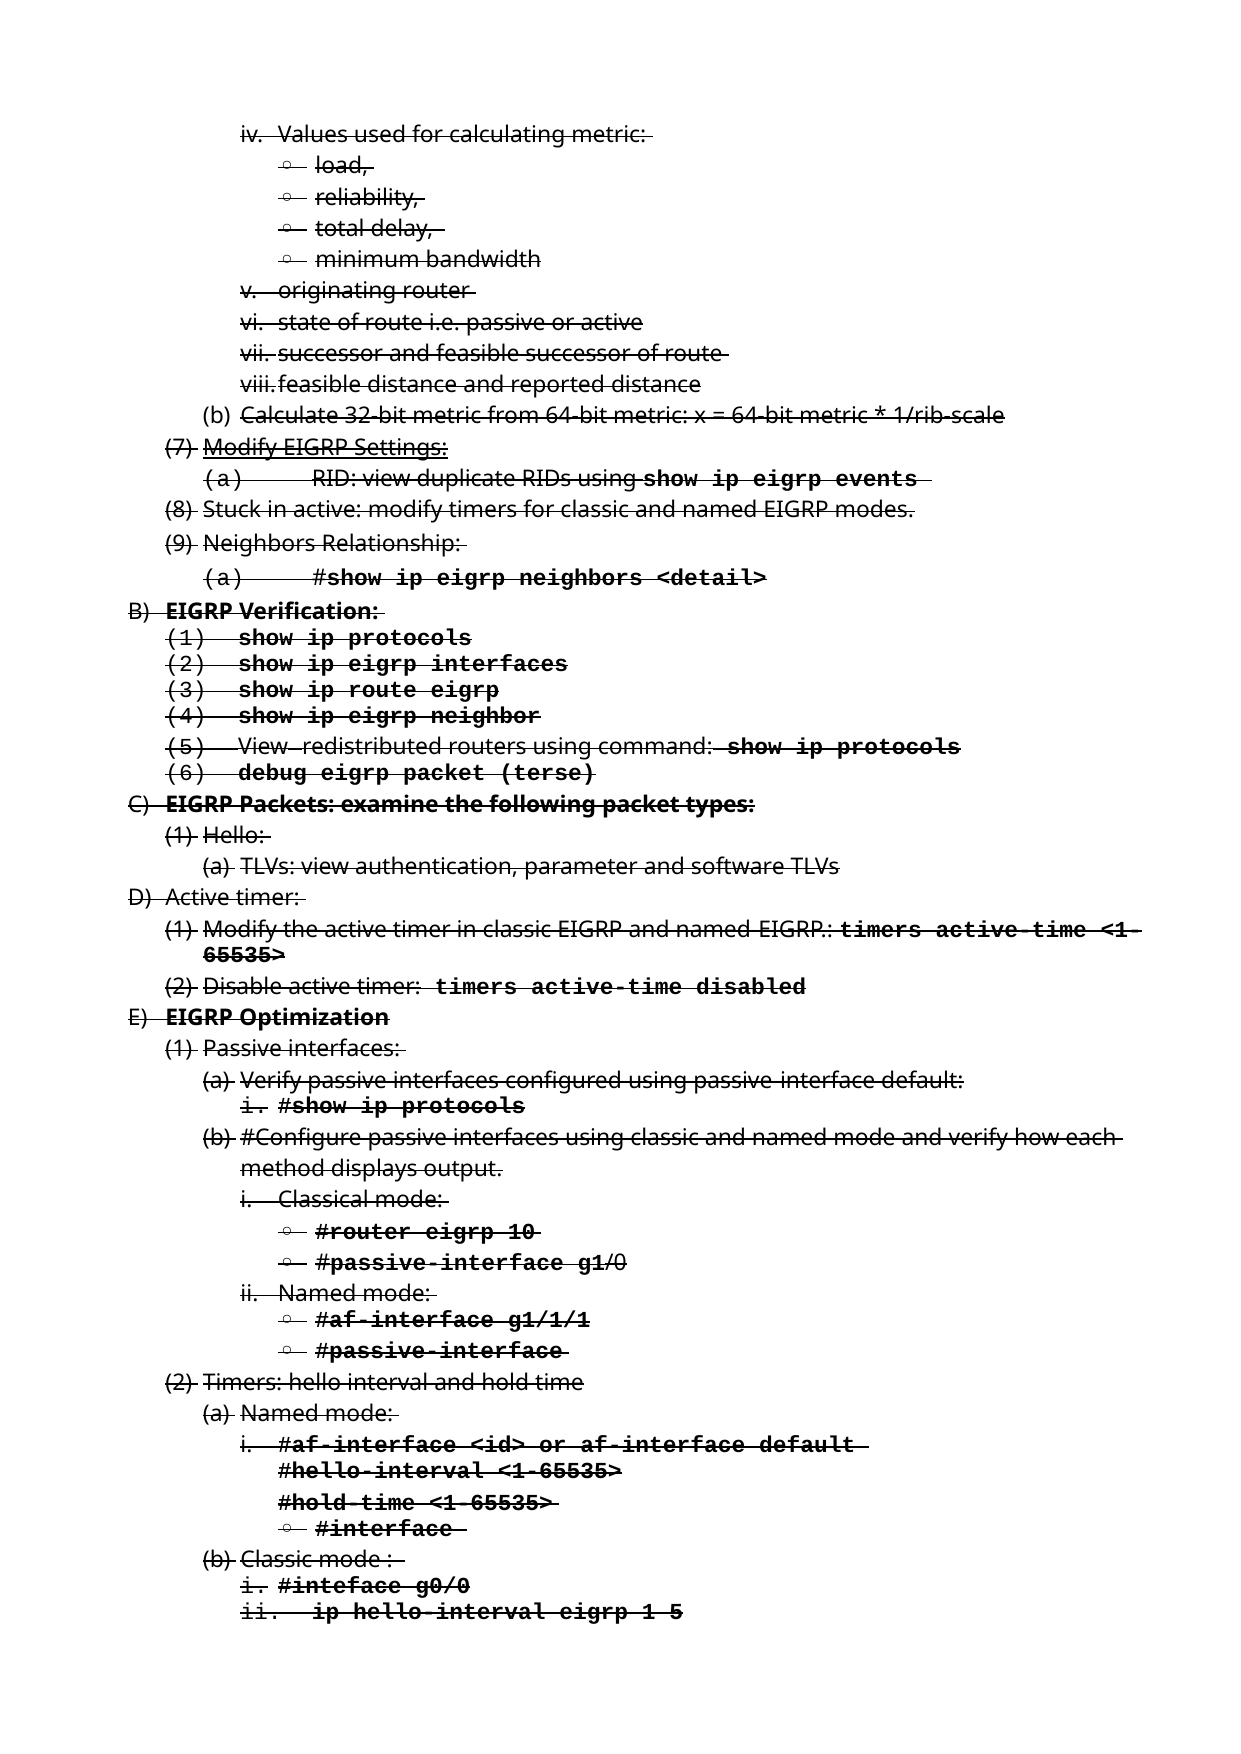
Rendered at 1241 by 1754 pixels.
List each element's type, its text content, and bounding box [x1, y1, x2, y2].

list state of route i.e. passive or active [240, 306, 1182, 337]
list #show ip eigrp neighbors <detail> [203, 561, 1182, 592]
list Classic mode : [203, 1543, 1182, 1574]
list Stuck in active: modify timers for classic and named EIGRP modes. [165, 493, 1182, 524]
list EIGRP Optimization [128, 1001, 1182, 1032]
list TLVs: view authentication, parameter and software TLVs [203, 850, 1182, 881]
list EIGRP Verification: [128, 595, 1182, 626]
list successor and feasible successor of route [240, 337, 1182, 368]
list Named mode: [240, 1277, 1182, 1308]
list RID: view duplicate RIDs using show ip eigrp events [203, 462, 1182, 493]
list reliability, [278, 181, 1182, 212]
list Hello: [165, 819, 1182, 850]
list Classical mode: [240, 1183, 1182, 1214]
list show ip eigrp neighbor [165, 704, 1182, 730]
list #inteface g0/0 [240, 1574, 1182, 1600]
list show ip route eigrp [165, 678, 1182, 704]
list Verify passive interfaces configured using passive-interface default: [203, 1064, 1182, 1095]
list Values used for calculating metric: [240, 118, 1182, 149]
list debug eigrp packet (terse) [165, 762, 1182, 787]
list show ip eigrp interfaces [165, 652, 1182, 678]
list Modify the active timer in classic EIGRP and named-EIGRP.: timers active-time <1-65535> [165, 912, 1182, 970]
list minimum bandwidth [278, 243, 1182, 274]
list Neighbors Relationship: [165, 527, 1182, 558]
list #passive-interface g1/0 [278, 1246, 1182, 1277]
list Passive interfaces: [165, 1032, 1182, 1064]
list total delay, [278, 212, 1182, 243]
list EIGRP Packets: examine the following packet types: [128, 787, 1182, 819]
list load, [278, 149, 1182, 181]
list Timers: hello interval and hold time [165, 1366, 1182, 1397]
list ip hello-interval eigrp 1 5 [240, 1600, 1182, 1626]
list View redistributed routers using command: show ip protocols [165, 730, 1182, 762]
list show ip protocols [165, 626, 1182, 652]
list originating router [240, 274, 1182, 306]
list Disable active timer: timers active-time disabled [165, 970, 1182, 1001]
list #af-interface g1/1/1 [278, 1308, 1182, 1334]
list Modify EIGRP Settings: [165, 431, 1182, 462]
list #passive-interface [278, 1334, 1182, 1366]
list Active timer: [128, 881, 1182, 912]
list Named mode: [203, 1397, 1182, 1428]
list Calculate 32-bit metric from 64-bit metric: x = 64-bit metric * 1/rib-scale [203, 399, 1182, 431]
list #af-interface <id> or af-interface default #hello-interval <1-65535> #hold-time <1-65535> [240, 1428, 1182, 1517]
list #show ip protocols [240, 1095, 1182, 1121]
list #interface [278, 1517, 1182, 1543]
list #router eigrp 10 [278, 1214, 1182, 1246]
list #Configure passive interfaces using classic and named mode and verify how each method displays output. [203, 1121, 1182, 1183]
list feasible distance and reported distance [240, 368, 1182, 399]
